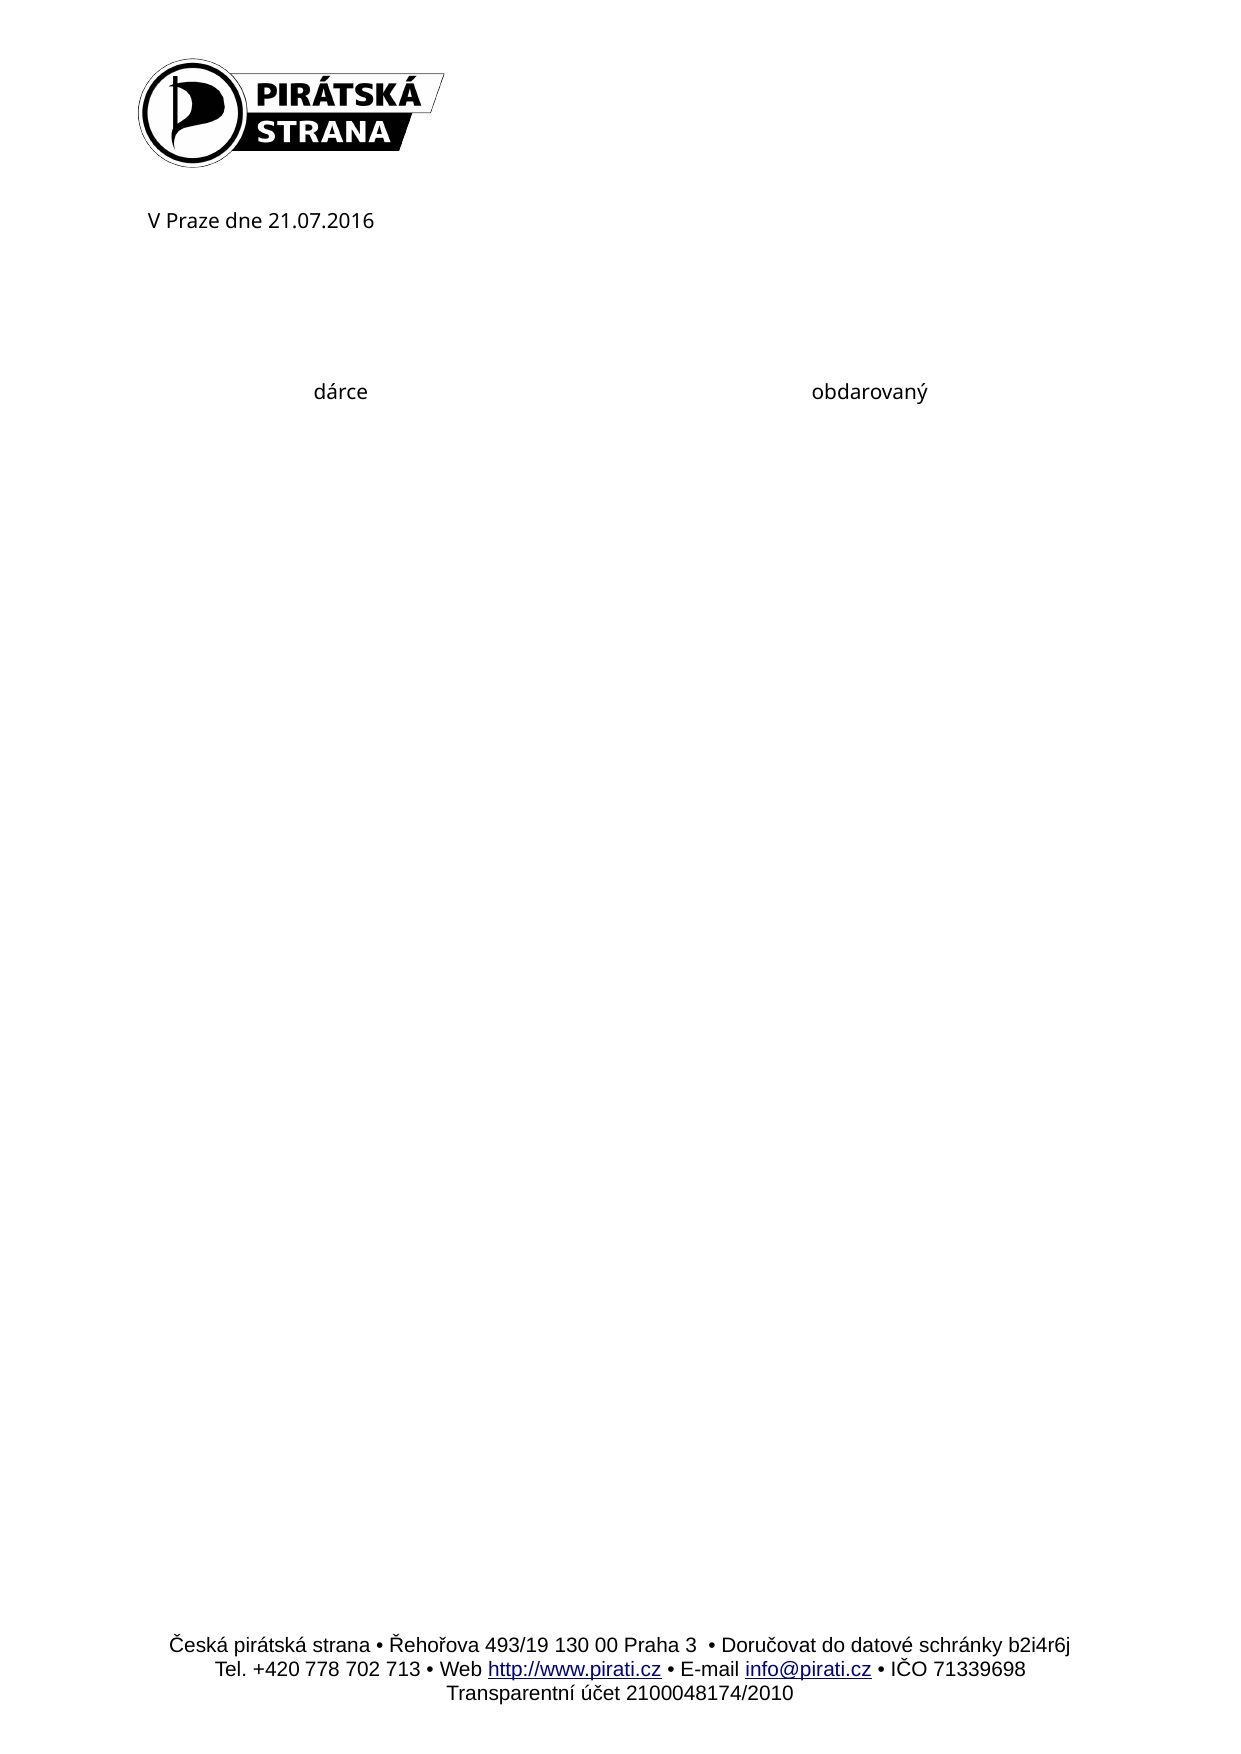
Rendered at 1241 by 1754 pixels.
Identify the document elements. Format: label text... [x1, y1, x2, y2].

text dárce obdarovaný [148, 377, 1093, 406]
text V Praze dne 21.07.2016 [148, 207, 1093, 235]
picture [123, 43, 459, 182]
